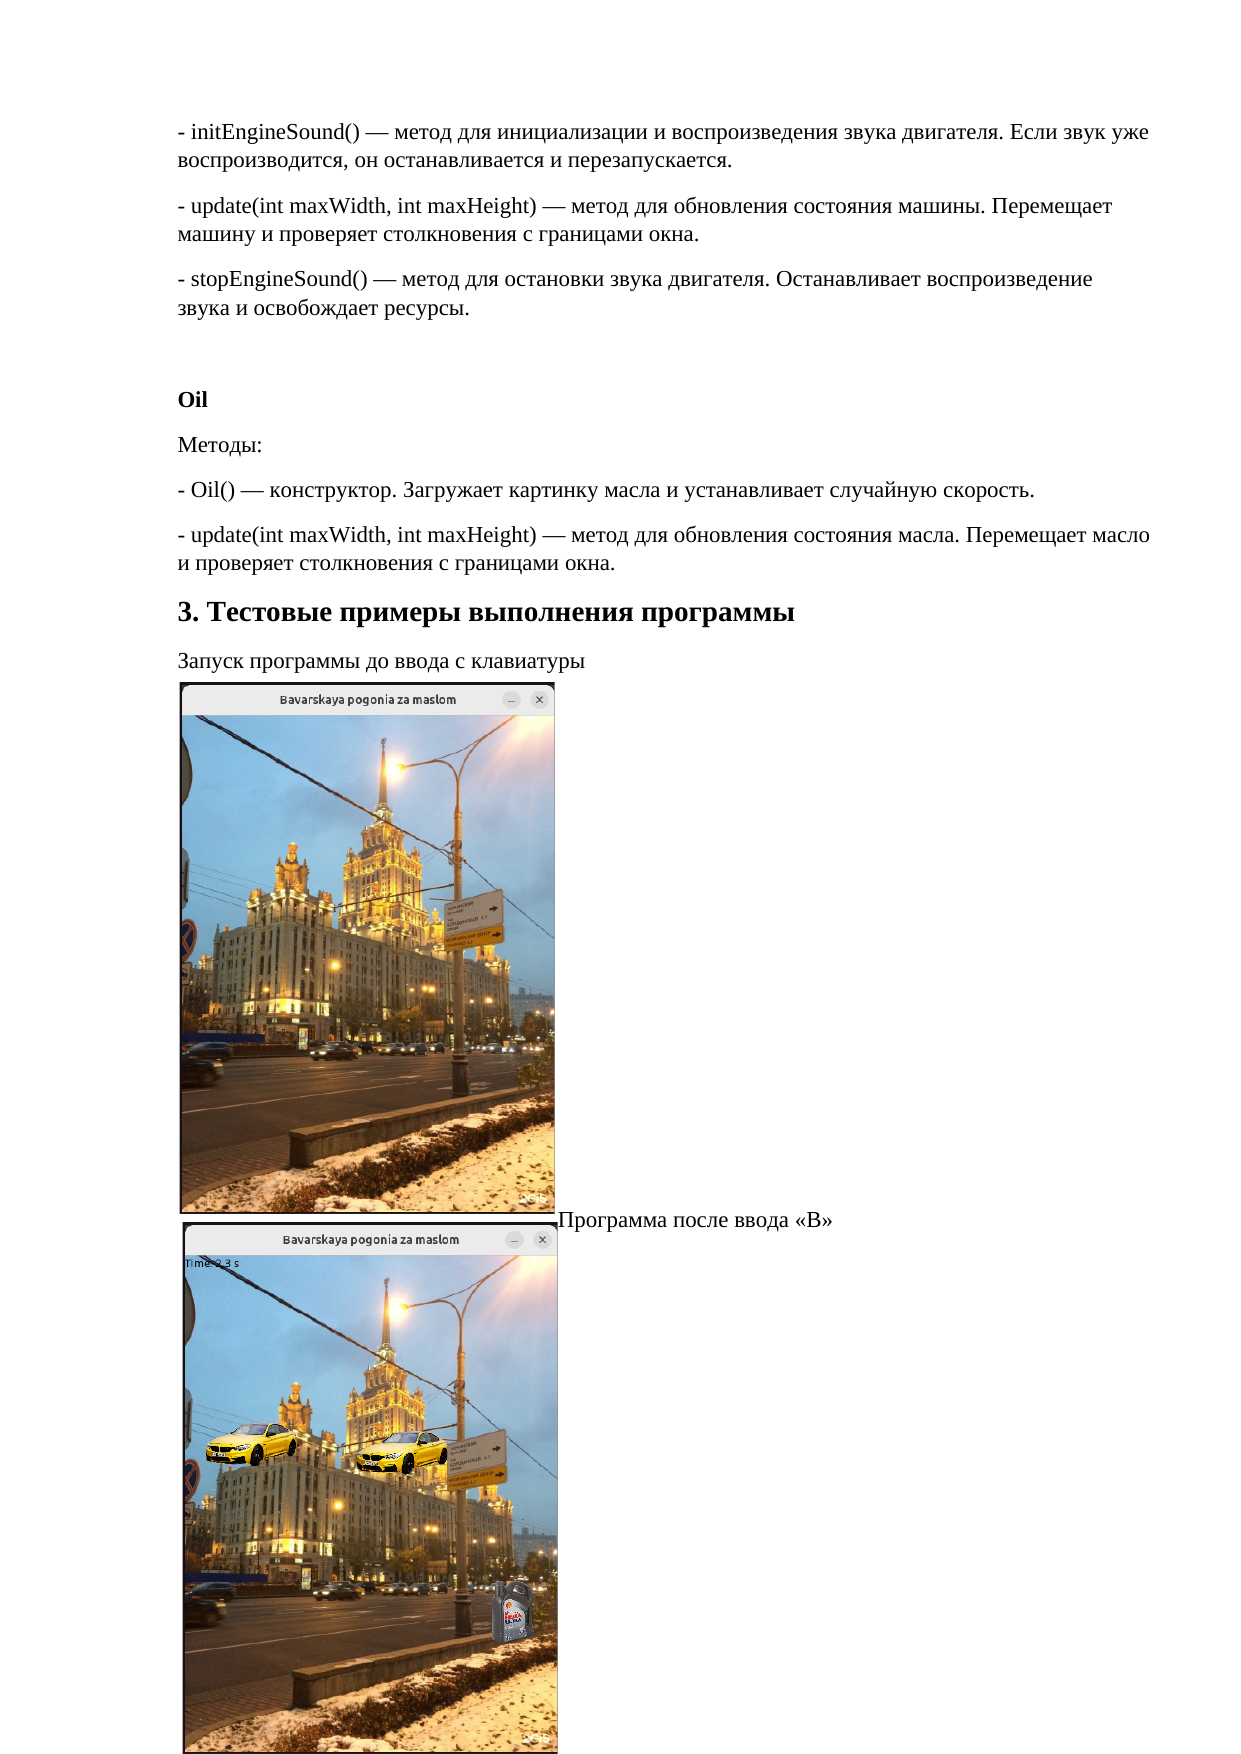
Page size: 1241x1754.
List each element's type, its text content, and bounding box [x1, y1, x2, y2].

text Программа после ввода «B» [177, 1206, 1152, 1233]
text - update(int maxWidth, int maxHeight) — метод для обновления состояния машины. Перемещает машину и проверяет столкновения с границами окна. [177, 192, 1152, 246]
text Oil [177, 386, 1152, 412]
text Методы: [177, 431, 1152, 457]
text - update(int maxWidth, int maxHeight) — метод для обновления состояния масла. Перемещает масло и проверяет столкновения с границами окна. [177, 521, 1152, 576]
picture [182, 1222, 558, 1754]
picture [179, 682, 555, 1214]
text - stopEngineSound() — метод для остановки звука двигателя. Останавливает воспроизведение звука и освобождает ресурсы. [177, 265, 1152, 320]
text - Oil() — конструктор. Загружает картинку масла и устанавливает случайную скорость. [177, 476, 1152, 502]
text 3. Тестовые примеры выполнения программы [177, 594, 1152, 628]
text Запуск программы до ввода с клавиатуры [177, 647, 1152, 674]
text - initEngineSound() — метод для инициализации и воспроизведения звука двигателя. Если звук уже воспроизводится, он останавливается и перезапускается. [177, 118, 1152, 173]
